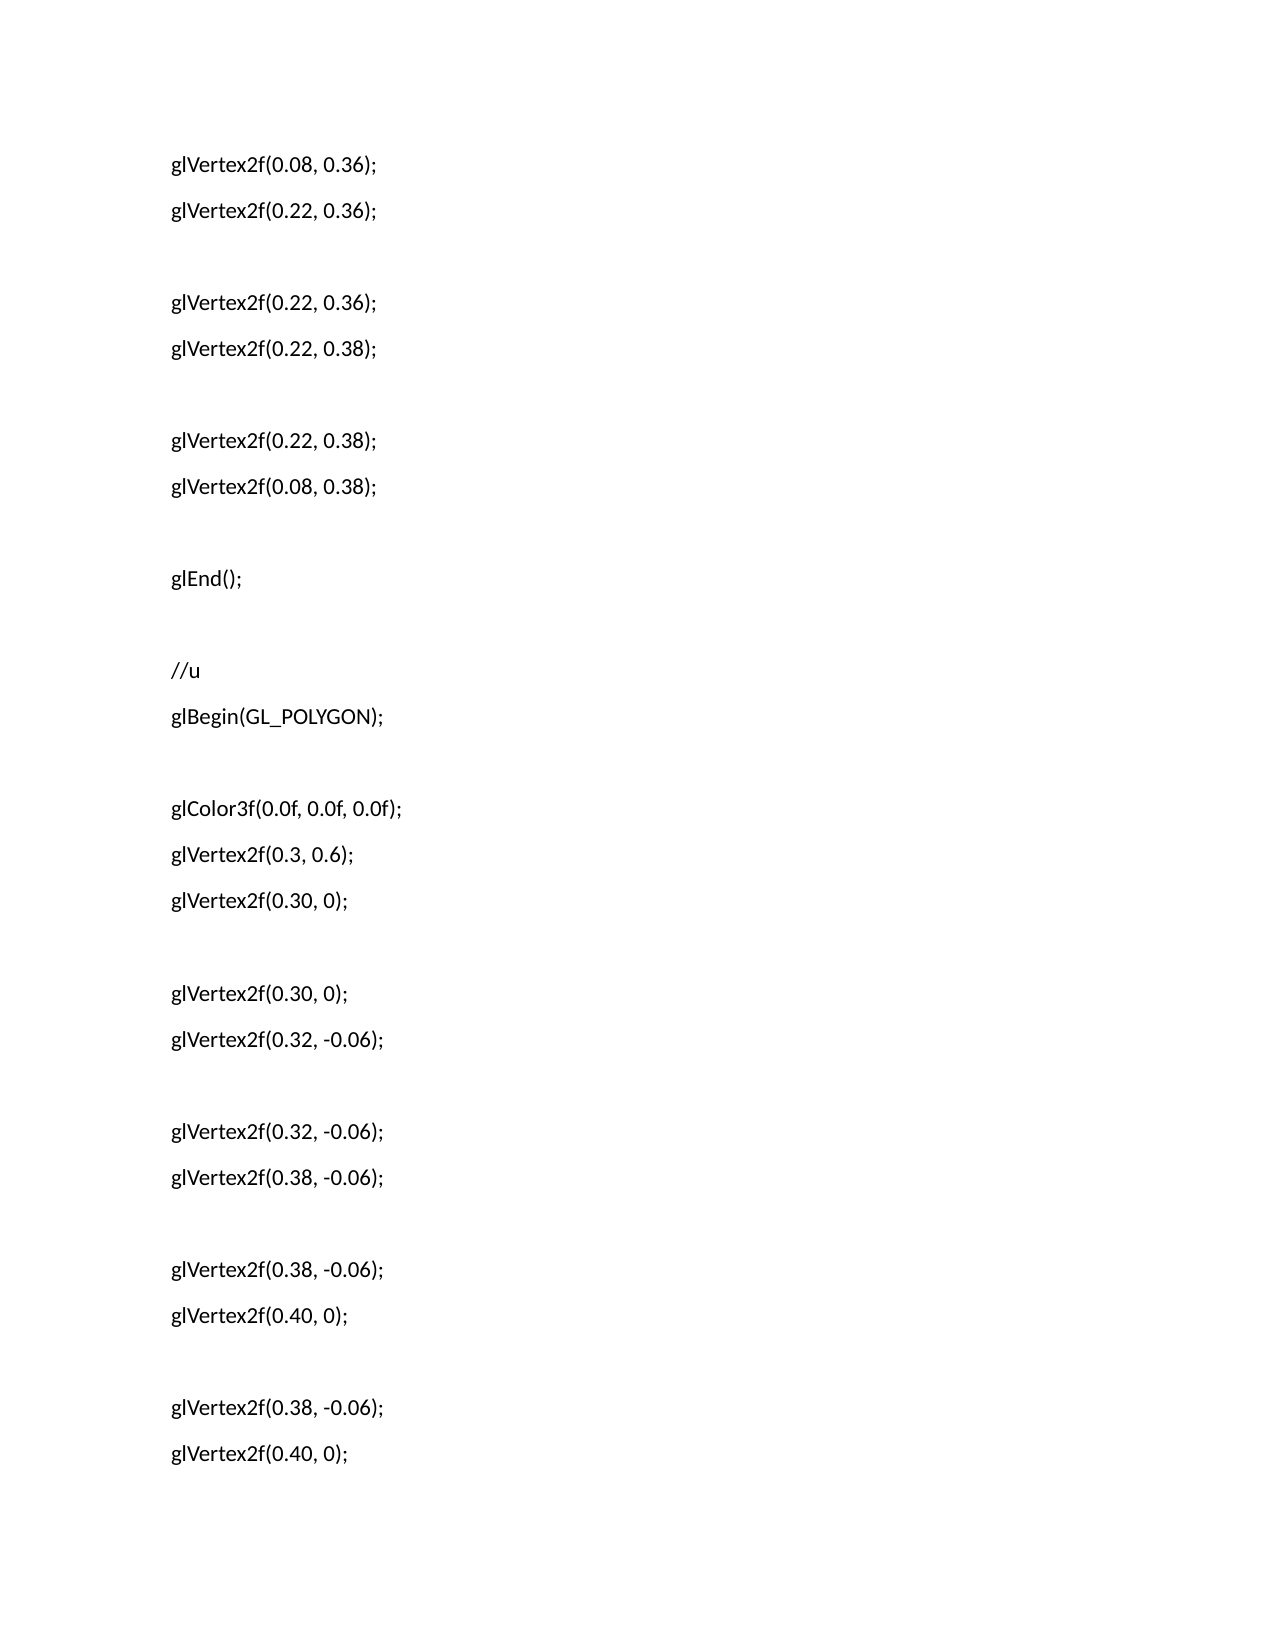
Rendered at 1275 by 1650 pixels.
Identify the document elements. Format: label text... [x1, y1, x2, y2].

text glVertex2f(0.3, 0.6); [150, 841, 1125, 869]
text glVertex2f(0.30, 0); [150, 979, 1125, 1007]
text glVertex2f(0.38, -0.06); [150, 1393, 1125, 1421]
text //u [150, 656, 1125, 684]
text glVertex2f(0.08, 0.38); [150, 472, 1125, 500]
text glVertex2f(0.22, 0.36); [150, 196, 1125, 224]
text glVertex2f(0.22, 0.38); [150, 426, 1125, 454]
text glEnd(); [150, 564, 1125, 592]
text glVertex2f(0.22, 0.38); [150, 334, 1125, 362]
text glBegin(GL_POLYGON); [150, 702, 1125, 731]
text glVertex2f(0.40, 0); [150, 1301, 1125, 1329]
text glVertex2f(0.40, 0); [150, 1439, 1125, 1467]
text glVertex2f(0.38, -0.06); [150, 1163, 1125, 1191]
text glVertex2f(0.08, 0.36); [150, 150, 1125, 178]
text glColor3f(0.0f, 0.0f, 0.0f); [150, 794, 1125, 823]
text glVertex2f(0.30, 0); [150, 887, 1125, 915]
text glVertex2f(0.32, -0.06); [150, 1117, 1125, 1145]
text glVertex2f(0.32, -0.06); [150, 1025, 1125, 1053]
text glVertex2f(0.38, -0.06); [150, 1255, 1125, 1283]
text glVertex2f(0.22, 0.36); [150, 288, 1125, 316]
